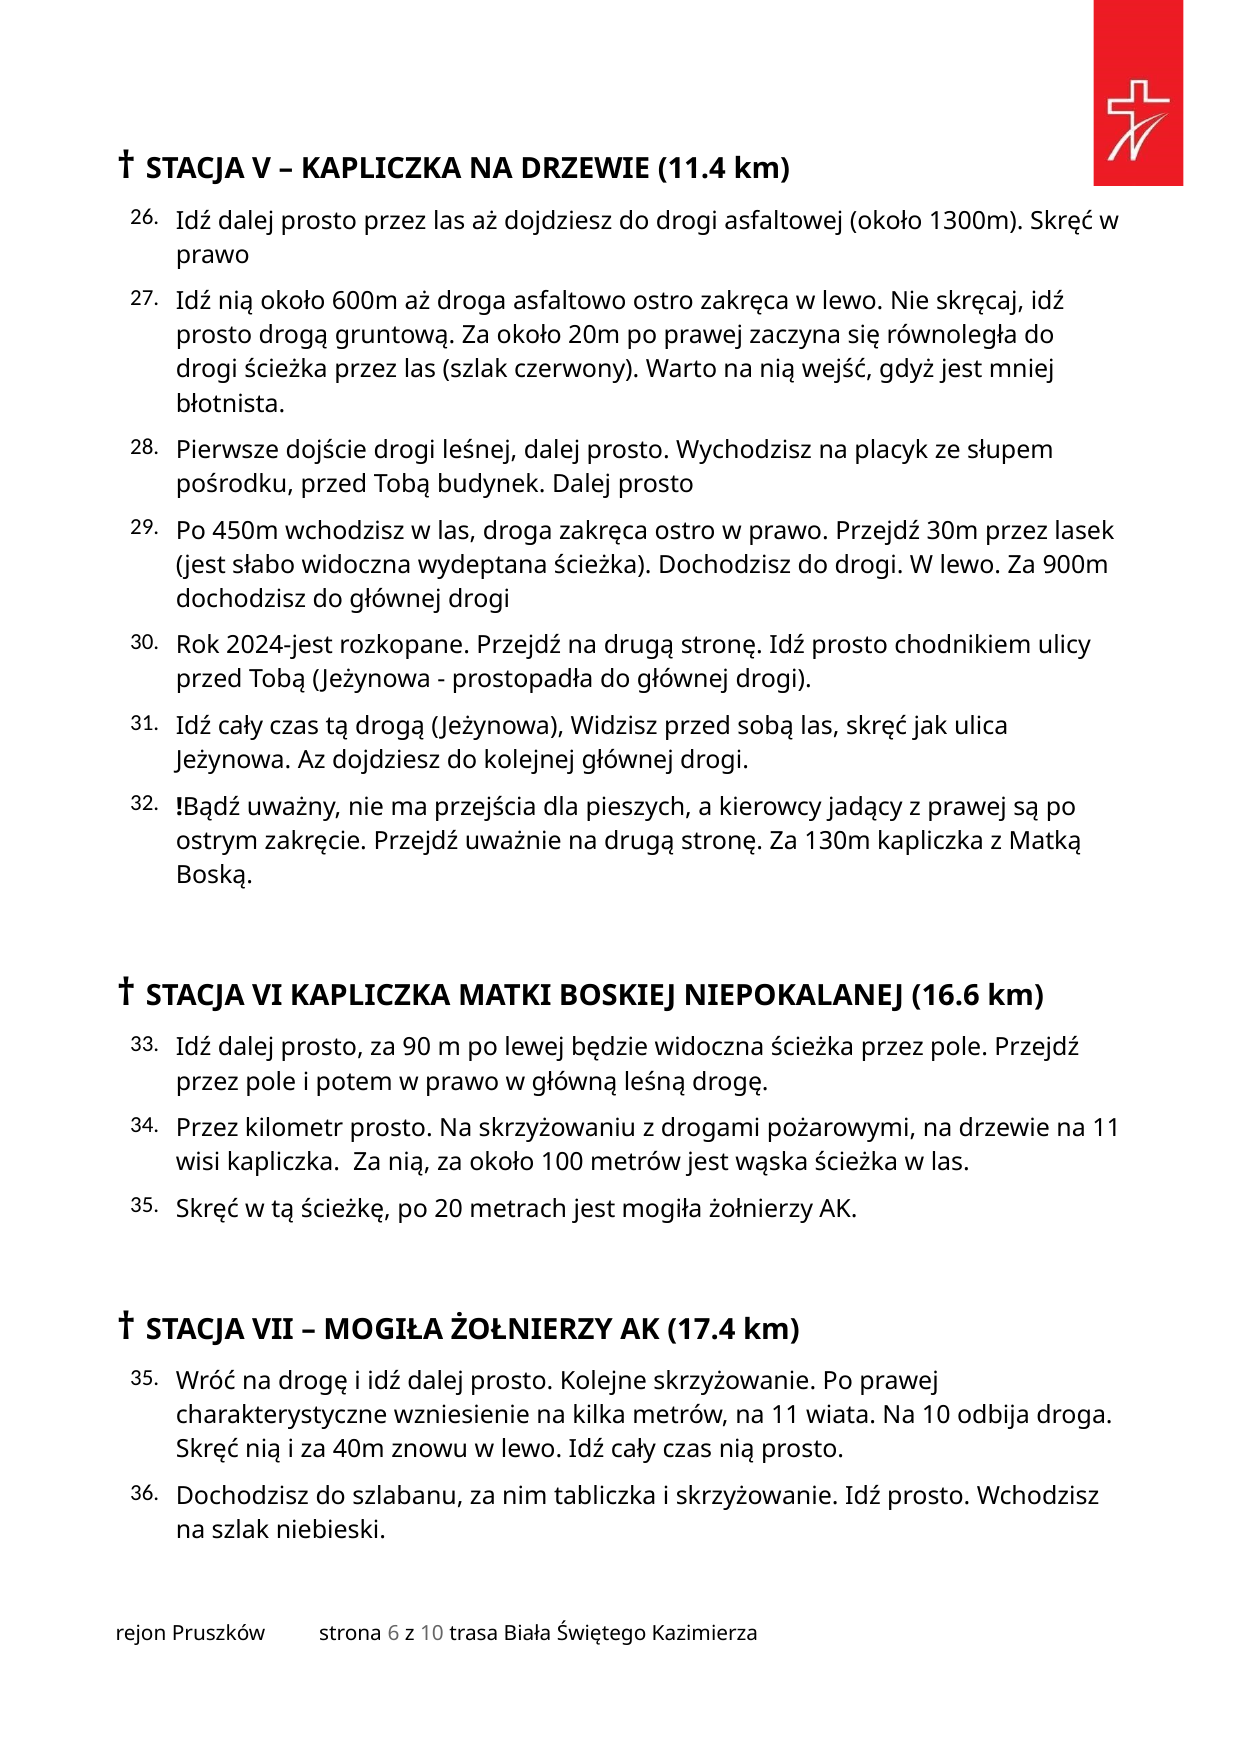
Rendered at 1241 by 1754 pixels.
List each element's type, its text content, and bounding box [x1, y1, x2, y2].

subtitle † STACJA V – KAPLICZKA NA DRZEWIE (11.4 km) [116, 139, 1123, 190]
list Przez kilometr prosto. Na skrzyżowaniu z drogami pożarowymi, na drzewie na 11 wisi kapliczka. Za nią, za około 100 metrów jest wąska ścieżka w las. [130, 1110, 1123, 1178]
list Po 450m wchodzisz w las, droga zakręca ostro w prawo. Przejdź 30m przez lasek (jest słabo widoczna wydeptana ścieżka). Dochodzisz do drogi. W lewo. Za 900m dochodzisz do głównej drogi [130, 512, 1123, 614]
list Pierwsze dojście drogi leśnej, dalej prosto. Wychodzisz na placyk ze słupem pośrodku, przed Tobą budynek. Dalej prosto [130, 432, 1123, 500]
list Skręć w tą ścieżkę, po 20 metrach jest mogiła żołnierzy AK. [130, 1190, 1123, 1224]
list Wróć na drogę i idź dalej prosto. Kolejne skrzyżowanie. Po prawej charakterystyczne wzniesienie na kilka metrów, na 11 wiata. Na 10 odbija droga. Skręć nią i za 40m znowu w lewo. Idź cały czas nią prosto. [130, 1363, 1123, 1465]
list Idź nią około 600m aż droga asfaltowo ostro zakręca w lewo. Nie skręcaj, idź prosto drogą gruntową. Za około 20m po prawej zaczyna się równoległa do drogi ścieżka przez las (szlak czerwony). Warto na nią wejść, gdyż jest mniej błotnista. [130, 283, 1123, 419]
list Dochodzisz do szlabanu, za nim tabliczka i skrzyżowanie. Idź prosto. Wchodzisz na szlak niebieski. [130, 1478, 1123, 1546]
list Rok 2024-jest rozkopane. Przejdź na drugą stronę. Idź prosto chodnikiem ulicy przed Tobą (Jeżynowa - prostopadła do głównej drogi). [130, 627, 1123, 695]
list !Bądź uważny, nie ma przejścia dla pieszych, a kierowcy jadący z prawej są po ostrym zakręcie. Przejdź uważnie na drugą stronę. Za 130m kapliczka z Matką Boską. [130, 788, 1123, 891]
list Idź dalej prosto, za 90 m po lewej będzie widoczna ścieżka przez pole. Przejdź przez pole i potem w prawo w główną leśną drogę. [130, 1029, 1123, 1097]
subtitle † STACJA VII – MOGIŁA ŻOŁNIERZY AK (17.4 km) [116, 1299, 1123, 1350]
list Idź cały czas tą drogą (Jeżynowa), Widzisz przed sobą las, skręć jak ulica Jeżynowa. Az dojdziesz do kolejnej głównej drogi. [130, 708, 1123, 776]
subtitle † STACJA VI KAPLICZKA MATKI BOSKIEJ NIEPOKALANEJ (16.6 km) [116, 966, 1123, 1017]
list Idź dalej prosto przez las aż dojdziesz do drogi asfaltowej (około 1300m). Skręć w prawo [130, 202, 1123, 271]
